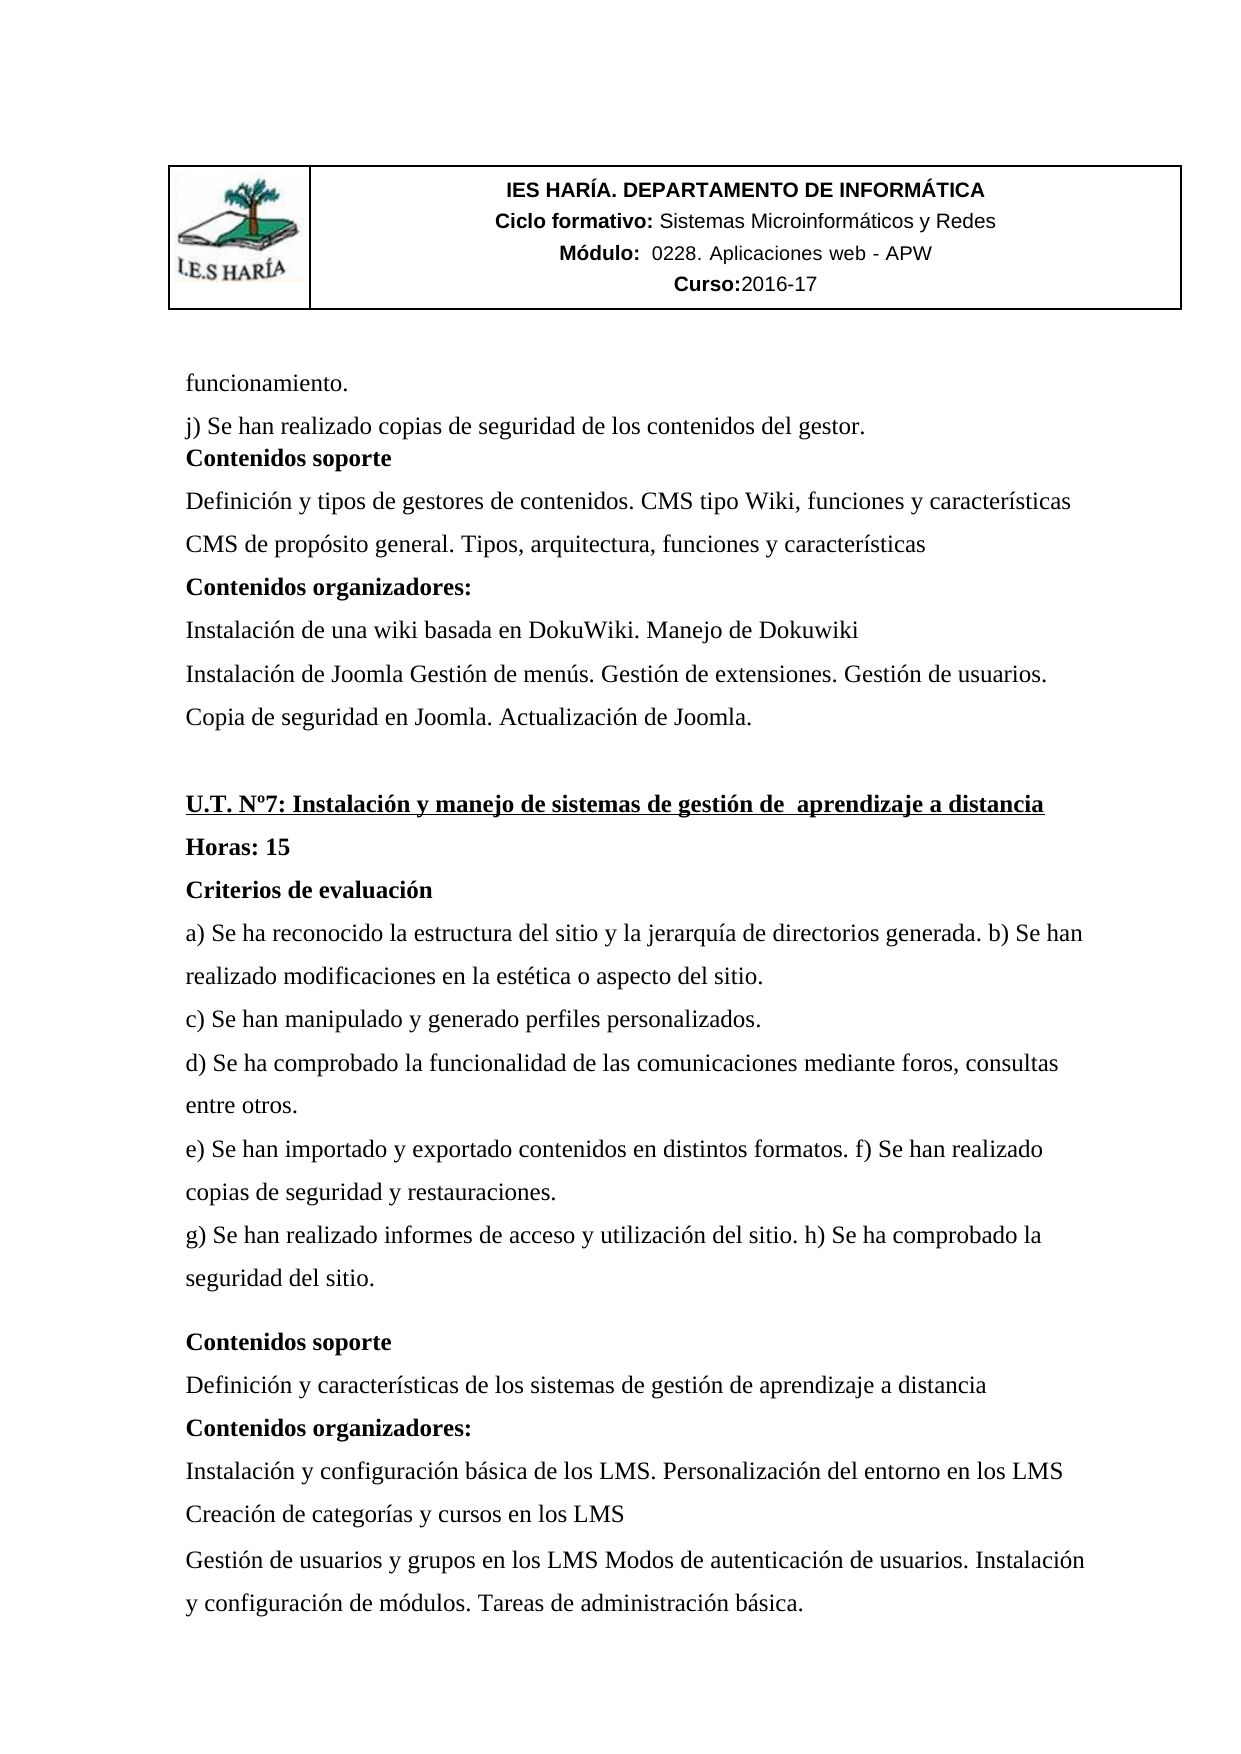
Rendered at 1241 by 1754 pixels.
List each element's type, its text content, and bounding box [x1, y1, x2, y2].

text funcionamiento. [185, 368, 1096, 397]
text Definición y tipos de gestores de contenidos. CMS tipo Wiki, funciones y características [185, 486, 1096, 515]
picture [174, 172, 305, 282]
text e) Se han importado y exportado contenidos en distintos formatos. f) Se han realizado copias de seguridad y restauraciones. [185, 1134, 1096, 1206]
text Contenidos organizadores: [185, 1413, 1096, 1442]
text Contenidos soporte [185, 443, 1096, 472]
text j) Se han realizado copias de seguridad de los contenidos del gestor. [185, 411, 1096, 440]
text Contenidos organizadores: [185, 572, 1096, 601]
text Contenidos soporte [185, 1327, 1096, 1356]
text Gestión de usuarios y grupos en los LMS Modos de autenticación de usuarios. Instalación y configuración de módulos. Tareas de administración básica. [185, 1545, 1096, 1617]
text a) Se ha reconocido la estructura del sitio y la jerarquía de directorios generada. b) Se han realizado modificaciones en la estética o aspecto del sitio. [185, 918, 1096, 989]
text Copia de seguridad en Joomla. Actualización de Joomla. [185, 702, 1096, 731]
text Criterios de evaluación [185, 875, 1096, 904]
text g) Se han realizado informes de acceso y utilización del sitio. h) Se ha comprobado la seguridad del sitio. [185, 1220, 1096, 1292]
text U.T. Nº7: Instalación y manejo de sistemas de gestión de aprendizaje a distancia [185, 789, 1096, 818]
text Horas: 15 [185, 832, 1096, 861]
text d) Se ha comprobado la funcionalidad de las comunicaciones mediante foros, consultas entre otros. [185, 1048, 1096, 1119]
text CMS de propósito general. Tipos, arquitectura, funciones y características [185, 529, 1096, 558]
text Instalación de una wiki basada en DokuWiki. Manejo de Dokuwiki [185, 615, 1096, 644]
text Definición y características de los sistemas de gestión de aprendizaje a distancia [185, 1370, 1096, 1399]
text Instalación de Joomla Gestión de menús. Gestión de extensiones. Gestión de usuarios. [185, 659, 1096, 687]
text c) Se han manipulado y generado perfiles personalizados. [185, 1004, 1096, 1033]
text Instalación y configuración básica de los LMS. Personalización del entorno en los LMS Creación de categorías y cursos en los LMS [185, 1456, 1096, 1528]
